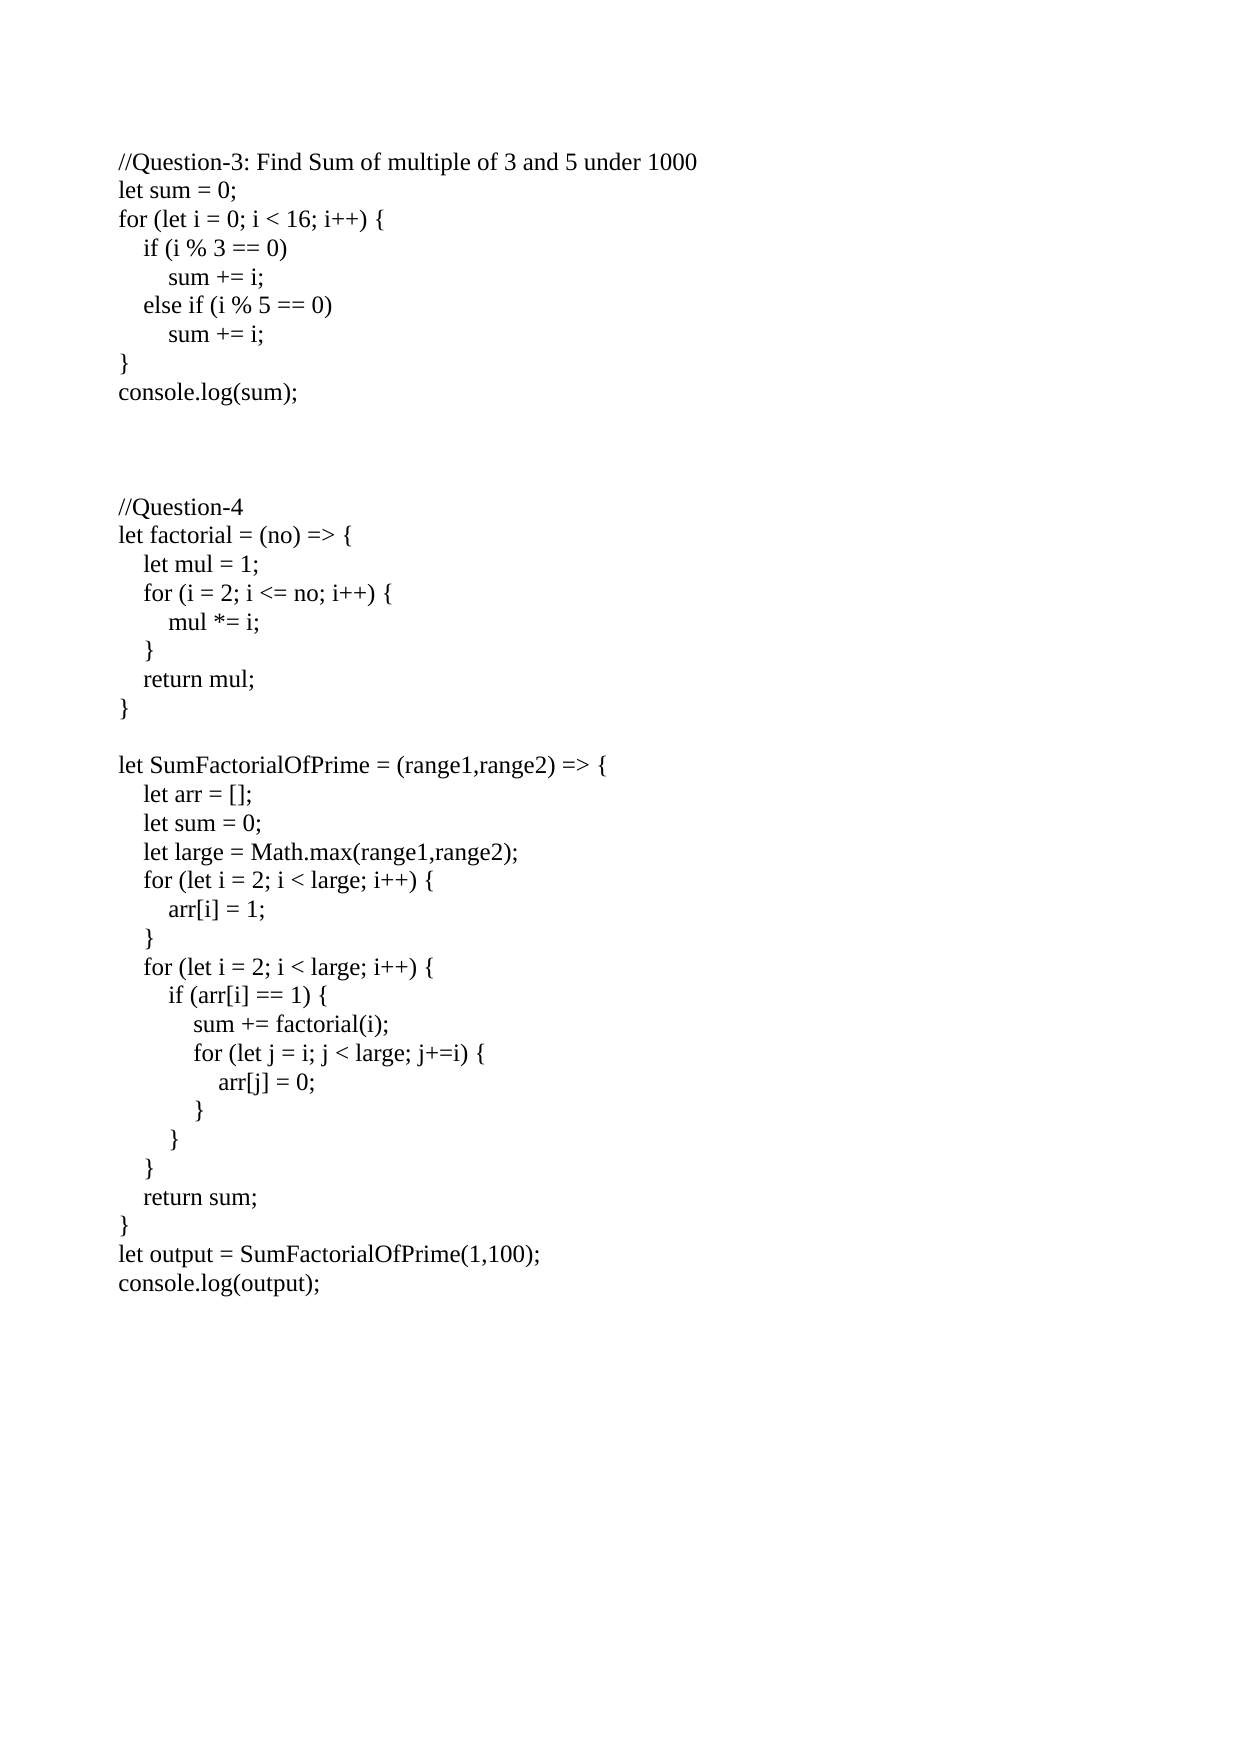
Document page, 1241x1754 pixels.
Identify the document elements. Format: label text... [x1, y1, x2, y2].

text arr[j] = 0; [118, 1067, 1122, 1096]
text let sum = 0; [118, 176, 1122, 204]
text } [118, 1124, 1122, 1153]
text let SumFactorialOfPrime = (range1,range2) => { [118, 751, 1122, 779]
text mul *= i; [118, 607, 1122, 636]
text else if (i % 5 == 0) [118, 291, 1122, 319]
text for (let i = 0; i < 16; i++) { [118, 204, 1122, 233]
text } [118, 636, 1122, 664]
text for (i = 2; i <= no; i++) { [118, 578, 1122, 607]
text } [118, 693, 1122, 722]
text //Question-4 [118, 492, 1122, 521]
text } [118, 1153, 1122, 1182]
text arr[i] = 1; [118, 894, 1122, 923]
text if (i % 3 == 0) [118, 233, 1122, 262]
text } [118, 1211, 1122, 1239]
text let arr = []; [118, 779, 1122, 808]
text //Question-3: Find Sum of multiple of 3 and 5 under 1000 [118, 147, 1122, 176]
text console.log(sum); [118, 377, 1122, 406]
text let large = Math.max(range1,range2); [118, 837, 1122, 866]
text for (let i = 2; i < large; i++) { [118, 952, 1122, 981]
text let output = SumFactorialOfPrime(1,100); [118, 1239, 1122, 1268]
text sum += factorial(i); [118, 1009, 1122, 1038]
text let mul = 1; [118, 549, 1122, 578]
text return mul; [118, 664, 1122, 693]
text for (let i = 2; i < large; i++) { [118, 866, 1122, 894]
text let factorial = (no) => { [118, 521, 1122, 549]
text sum += i; [118, 319, 1122, 348]
text sum += i; [118, 262, 1122, 291]
text if (arr[i] == 1) { [118, 981, 1122, 1009]
text console.log(output); [118, 1268, 1122, 1297]
text let sum = 0; [118, 808, 1122, 837]
text } [118, 923, 1122, 952]
text } [118, 1096, 1122, 1124]
text } [118, 348, 1122, 377]
text for (let j = i; j < large; j+=i) { [118, 1038, 1122, 1067]
text return sum; [118, 1182, 1122, 1211]
